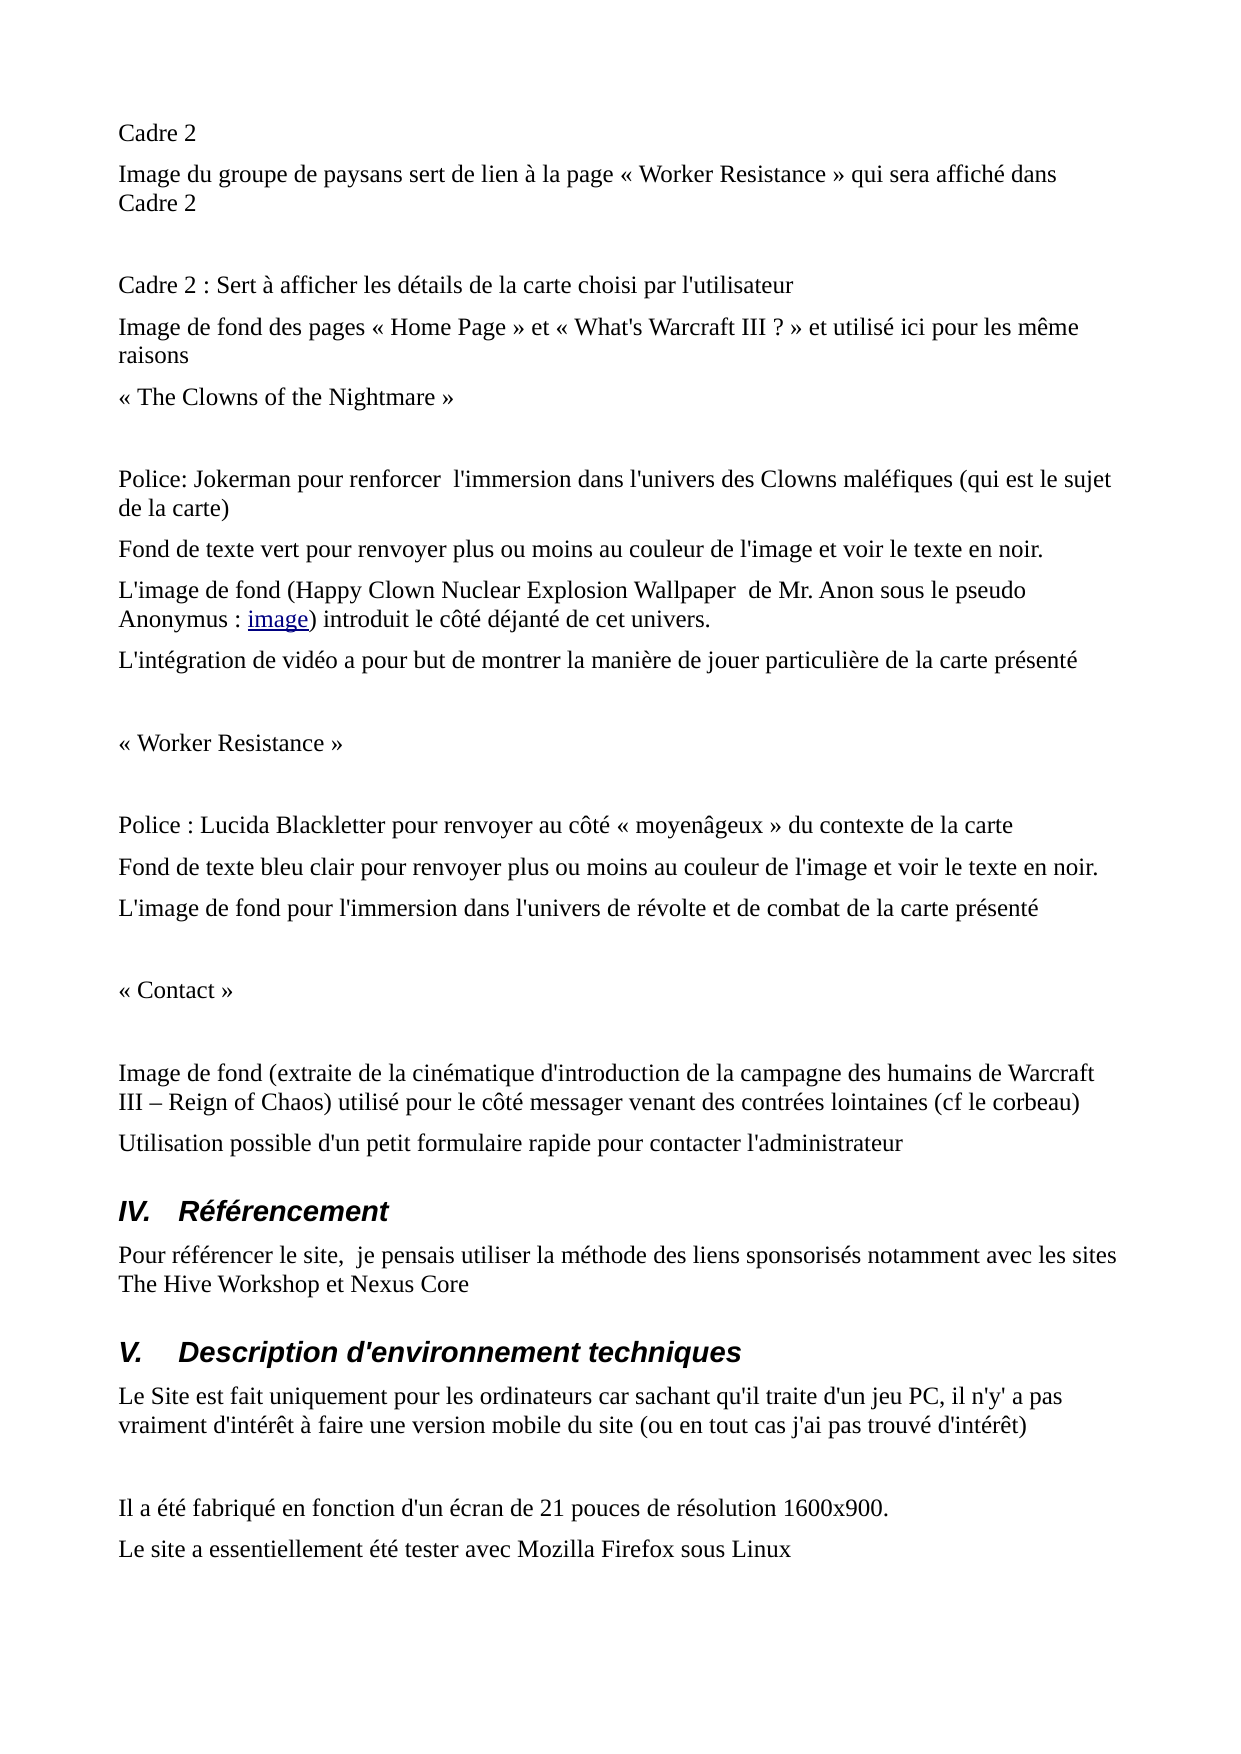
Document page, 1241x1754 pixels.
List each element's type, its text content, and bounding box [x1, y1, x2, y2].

text Police : Lucida Blackletter pour renvoyer au côté « moyenâgeux » du contexte de la carte [118, 811, 1122, 839]
text « Contact » [118, 976, 1122, 1004]
text Fond de texte vert pour renvoyer plus ou moins au couleur de l'image et voir le texte en noir. [118, 534, 1122, 563]
text Il a été fabriqué en fonction d'un écran de 21 pouces de résolution 1600x900. [118, 1493, 1122, 1521]
text Image de fond (extraite de la cinématique d'introduction de la campagne des humains de Warcraft III – Reign of Chaos) utilisé pour le côté messager venant des contrées lointaines (cf le corbeau) [118, 1058, 1122, 1116]
text Le Site est fait uniquement pour les ordinateurs car sachant qu'il traite d'un jeu PC, il n'y' a pas vraiment d'intérêt à faire une version mobile du site (ou en tout cas j'ai pas trouvé d'intérêt) [118, 1381, 1122, 1439]
text « Worker Resistance » [118, 728, 1122, 757]
text Fond de texte bleu clair pour renvoyer plus ou moins au couleur de l'image et voir le texte en noir. [118, 852, 1122, 881]
subtitle Référencement [118, 1194, 1122, 1228]
text Image de fond des pages « Home Page » et « What's Warcraft III ? » et utilisé ici pour les même raisons [118, 312, 1122, 369]
text Utilisation possible d'un petit formulaire rapide pour contacter l'administrateur [118, 1128, 1122, 1157]
subtitle Description d'environnement techniques [118, 1335, 1122, 1369]
text Cadre 2 : Sert à afficher les détails de la carte choisi par l'utilisateur [118, 271, 1122, 299]
text L'image de fond (Happy Clown Nuclear Explosion Wallpaper de Mr. Anon sous le pseudo Anonymus : image) introduit le côté déjanté de cet univers. [118, 576, 1122, 633]
text L'image de fond pour l'immersion dans l'univers de révolte et de combat de la carte présenté [118, 893, 1122, 922]
text Police: Jokerman pour renforcer l'immersion dans l'univers des Clowns maléfiques (qui est le sujet de la carte) [118, 464, 1122, 522]
text L'intégration de vidéo a pour but de montrer la manière de jouer particulière de la carte présenté [118, 646, 1122, 674]
text « The Clowns of the Nightmare » [118, 382, 1122, 411]
text Le site a essentiellement été tester avec Mozilla Firefox sous Linux [118, 1534, 1122, 1563]
text Pour référencer le site, je pensais utiliser la méthode des liens sponsorisés notamment avec les sites The Hive Workshop et Nexus Core [118, 1240, 1122, 1298]
text Image du groupe de paysans sert de lien à la page « Worker Resistance » qui sera affiché dans Cadre 2 [118, 159, 1122, 217]
text Cadre 2 [118, 118, 1122, 147]
